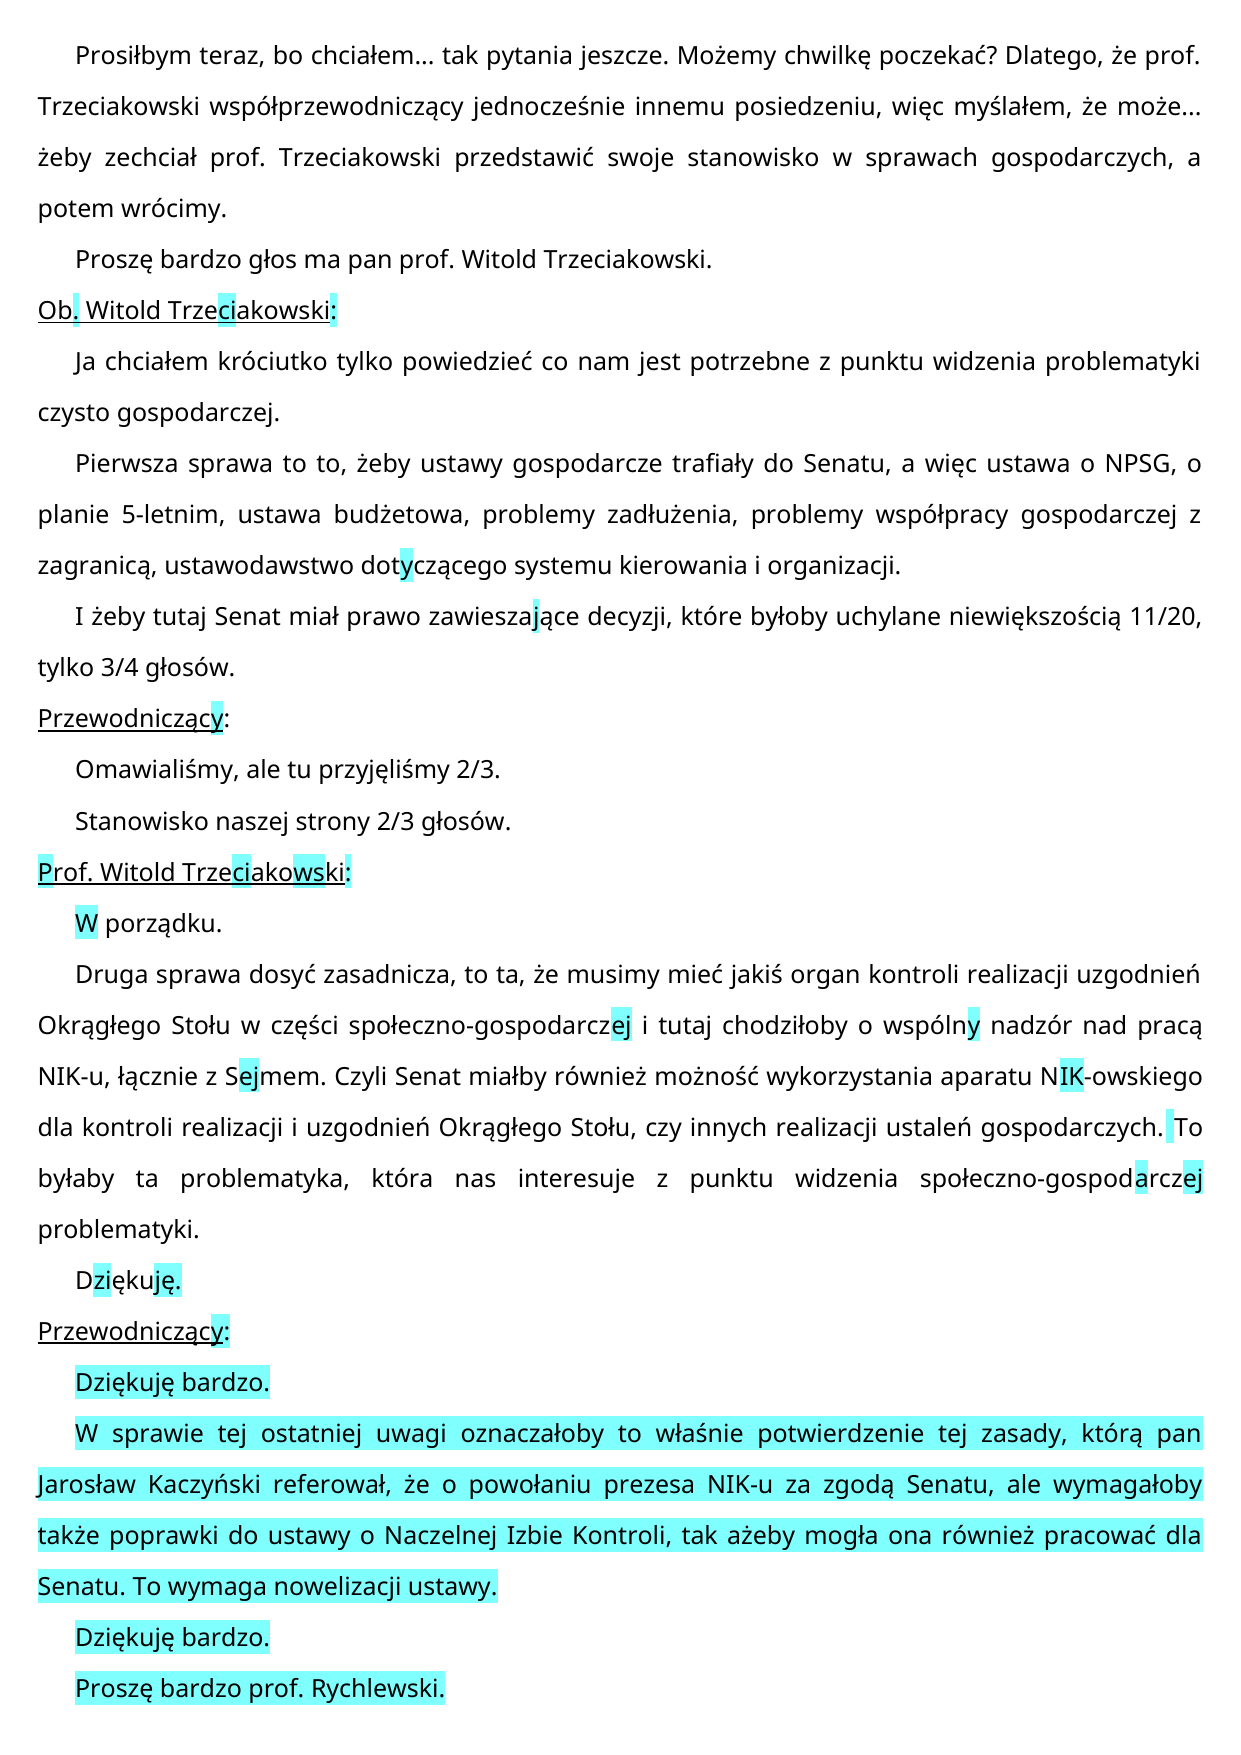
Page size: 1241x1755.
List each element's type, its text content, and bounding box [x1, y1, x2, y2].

text Prosiłbym teraz, bo chciałem... tak pytania jeszcze. Możemy chwilkę poczekać? Dlatego, że prof. Trzeciakowski współprzewodniczący jednocześnie innemu posiedzeniu, więc myślałem, że może... żeby zechciał prof. Trzeciakowski przedstawić swoje stanowisko w sprawach gospodarczych, a potem wrócimy. [37, 37, 1203, 225]
text Dziękuję. [37, 1262, 1203, 1297]
text Przewodniczący: [37, 701, 1203, 735]
text Prof. Witold Trzeciakowski: [37, 854, 1203, 888]
text Proszę bardzo prof. Rychlewski. [37, 1671, 1203, 1705]
text Pierwsza sprawa to to, żeby ustawy gospodarcze trafiały do Senatu, a więc ustawa o NPSG, o planie 5-letnim, ustawa budżetowa, problemy zadłużenia, problemy współpracy gospodarczej z zagranicą, ustawodawstwo dotyczącego systemu kierowania i organizacji. [37, 446, 1203, 582]
text Przewodniczący: [37, 1313, 1203, 1348]
text Dziękuję bardzo. [37, 1364, 1203, 1399]
text W sprawie tej ostatniej uwagi oznaczałoby to właśnie potwierdzenie tej zasady, którą pan Jarosław Kaczyński referował, że o powołaniu prezesa NIK-u za zgodą Senatu, ale wymagałoby także poprawki do ustawy o Naczelnej Izbie Kontroli, tak ażeby mogła ona również pracować dla Senatu. To wymaga nowelizacji ustawy. [37, 1416, 1203, 1603]
text Proszę bardzo głos ma pan prof. Witold Trzeciakowski. [37, 242, 1203, 276]
text I żeby tutaj Senat miał prawo zawieszające decyzji, które byłoby uchylane niewiększością 11/20, tylko 3/4 głosów. [37, 599, 1203, 684]
text Ja chciałem króciutko tylko powiedzieć co nam jest potrzebne z punktu widzenia problematyki czysto gospodarczej. [37, 344, 1203, 429]
text Ob. Witold Trzeciakowski: [37, 293, 1203, 327]
text Dziękuję bardzo. [37, 1620, 1203, 1654]
text Stanowisko naszej strony 2/3 głosów. [37, 803, 1203, 837]
text Omawialiśmy, ale tu przyjęliśmy 2/3. [37, 752, 1203, 786]
text Druga sprawa dosyć zasadnicza, to ta, że musimy mieć jakiś organ kontroli realizacji uzgodnień Okrągłego Stołu w części społeczno-gospodarczej i tutaj chodziłoby o wspólny nadzór nad pracą NIK-u, łącznie z Sejmem. Czyli Senat miałby również możność wykorzystania aparatu NIK-owskiego dla kontroli realizacji i uzgodnień Okrągłego Stołu, czy innych realizacji ustaleń gospodarczych. To byłaby ta problematyka, która nas interesuje z punktu widzenia społeczno-gospodarczej problematyki. [37, 956, 1203, 1246]
text W porządku. [37, 905, 1203, 939]
